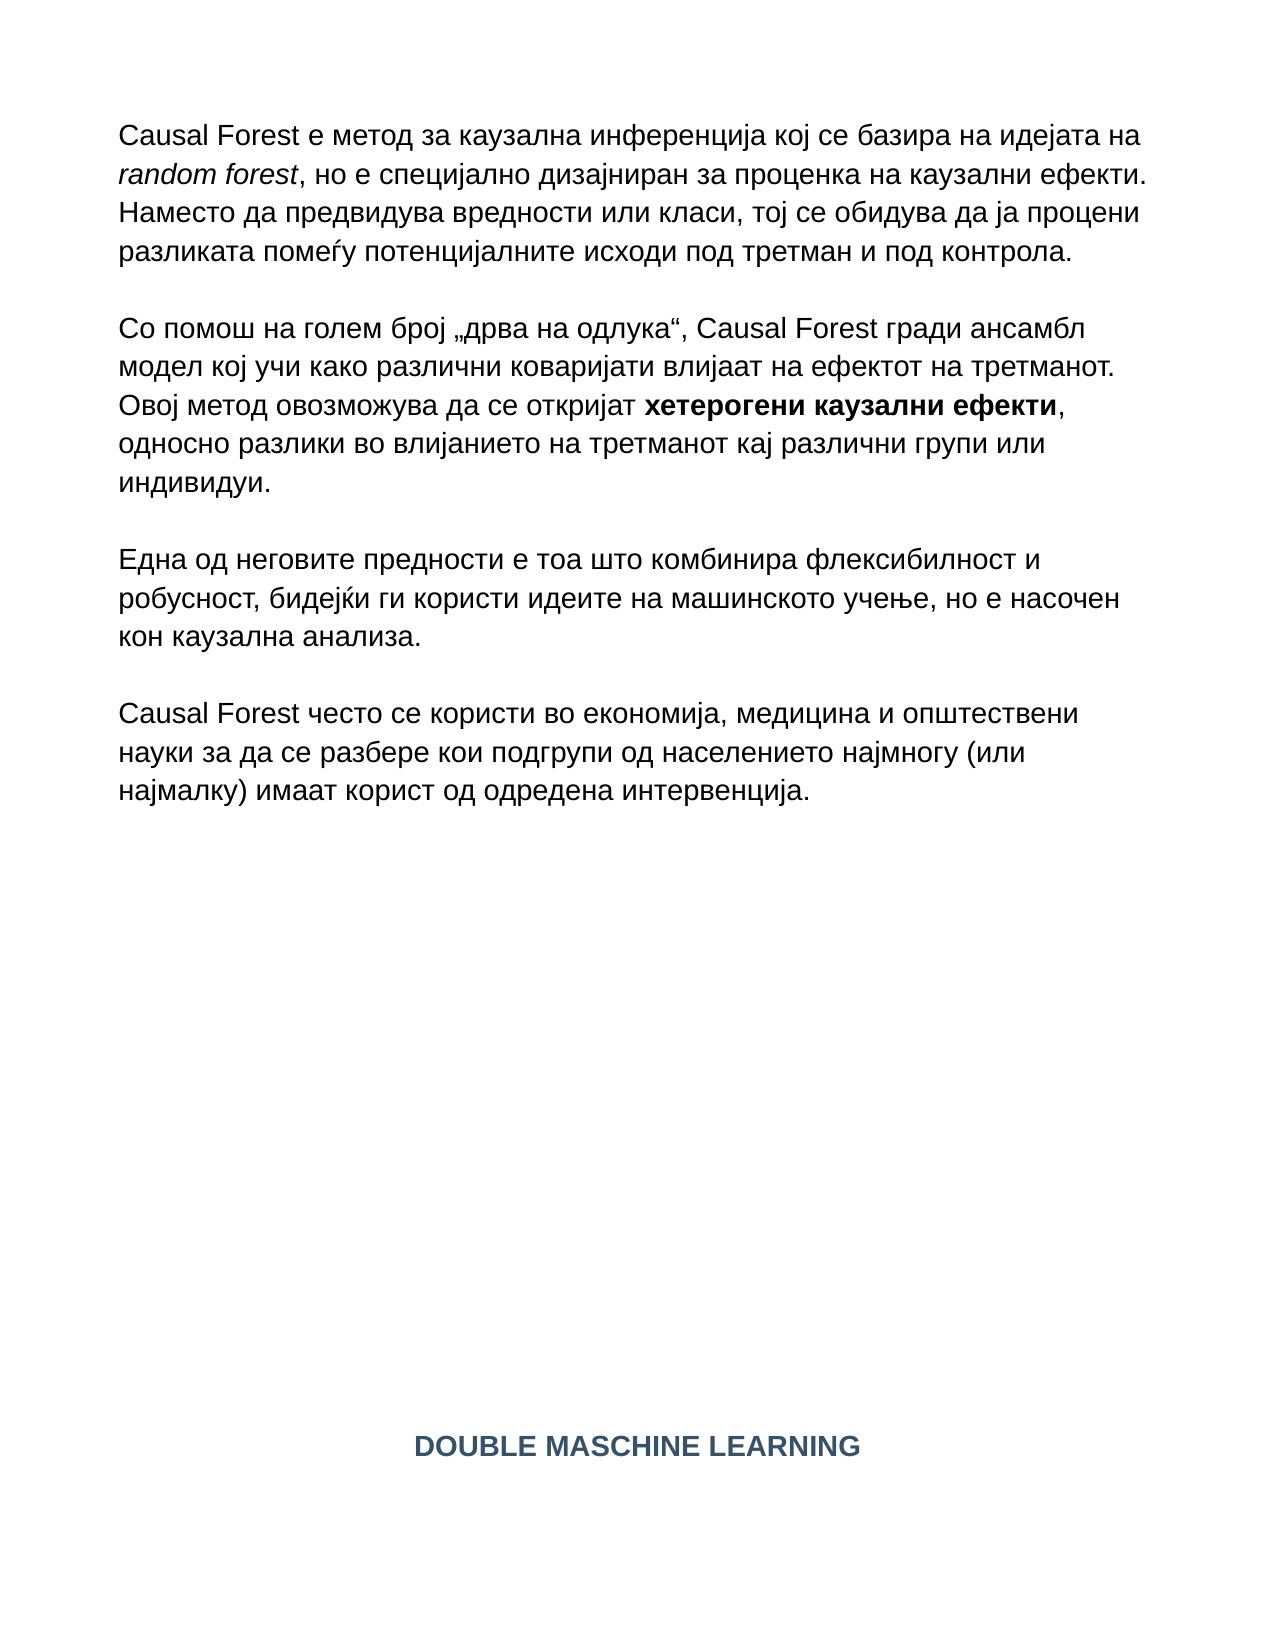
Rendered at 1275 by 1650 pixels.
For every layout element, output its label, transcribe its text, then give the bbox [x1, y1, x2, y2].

text Овој метод овозможува да се откријат хетерогени каузални ефекти, односно разлики во влијанието на третманот кај различни групи или индивидуи. [118, 388, 1157, 498]
text Со помош на голем број „дрва на одлука“, Causal Forest гради ансамбл модел кој учи како различни коваријати влијаат на ефектот на третманот. [118, 311, 1157, 383]
text DOUBLE MASCHINE LEARNING [118, 1428, 1157, 1462]
text Една од неговите предности е тоа што комбинира флексибилност и робусност, бидејќи ги користи идеите на машинското учење, но е насочен кон каузална анализа. [118, 542, 1157, 653]
text Causal Forest е метод за каузална инференција кој се базира на идејата на random forest, но е специјално дизајниран за проценка на каузални ефекти. Наместо да предвидува вредности или класи, тој се обидува да ја процени разликата помеѓу потенцијалните исходи под третман и под контрола. [118, 118, 1157, 267]
text Causal Forest често се користи во економија, медицина и општествени науки за да се разбере кои подгрупи од населението најмногу (или најмалку) имаат корист од одредена интервенција. [118, 696, 1157, 807]
